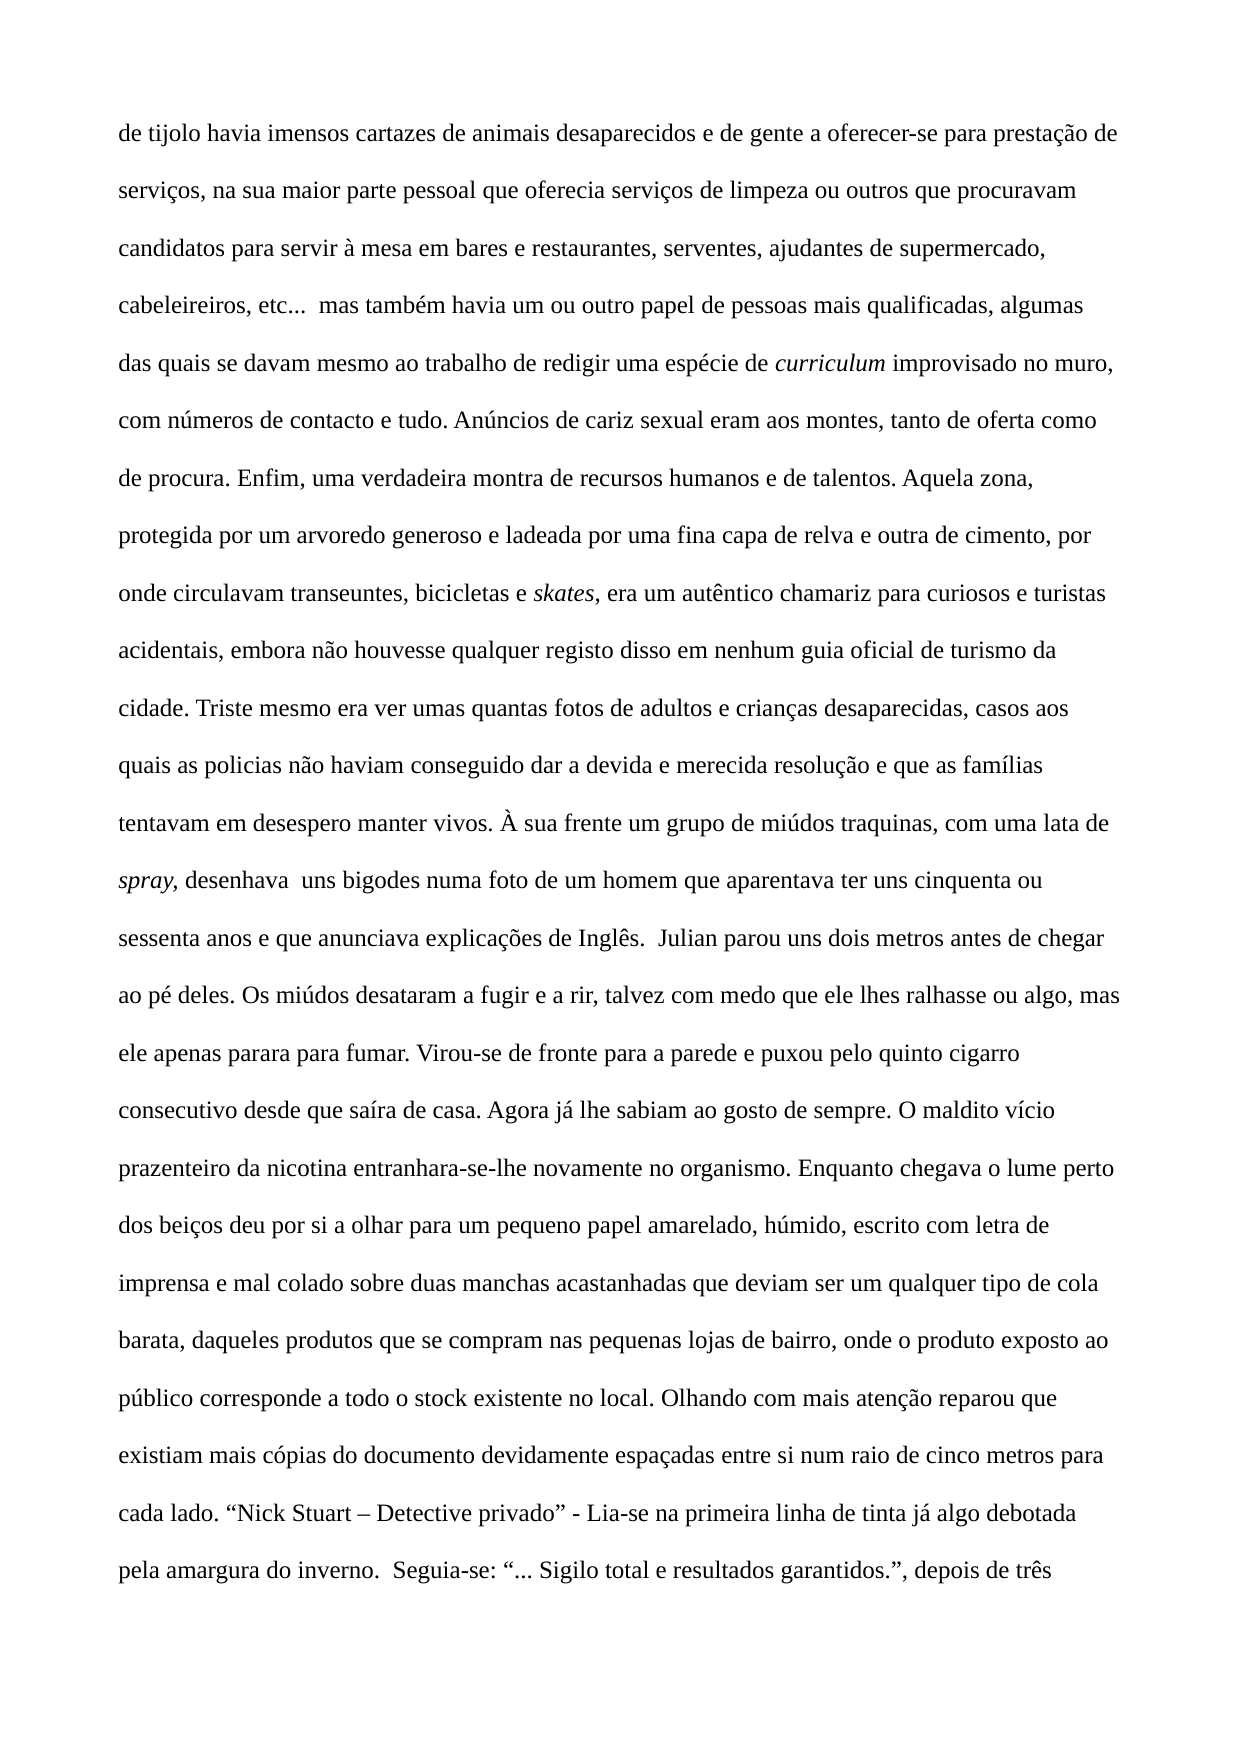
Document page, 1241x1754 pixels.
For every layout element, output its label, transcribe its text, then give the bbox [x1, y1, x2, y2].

text de tijolo havia imensos cartazes de animais desaparecidos e de gente a oferecer-se para prestação de serviços, na sua maior parte pessoal que oferecia serviços de limpeza ou outros que procuravam candidatos para servir à mesa em bares e restaurantes, serventes, ajudantes de supermercado, cabeleireiros, etc... mas também havia um ou outro papel de pessoas mais qualificadas, algumas das quais se davam mesmo ao trabalho de redigir uma espécie de curriculum improvisado no muro, com números de contacto e tudo. Anúncios de cariz sexual eram aos montes, tanto de oferta como de procura. Enfim, uma verdadeira montra de recursos humanos e de talentos. Aquela zona, protegida por um arvoredo generoso e ladeada por uma fina capa de relva e outra de cimento, por onde circulavam transeuntes, bicicletas e skates, era um autêntico chamariz para curiosos e turistas acidentais, embora não houvesse qualquer registo disso em nenhum guia oficial de turismo da cidade. Triste mesmo era ver umas quantas fotos de adultos e crianças desaparecidas, casos aos quais as policias não haviam conseguido dar a devida e merecida resolução e que as famílias tentavam em desespero manter vivos. À sua frente um grupo de miúdos traquinas, com uma lata de spray, desenhava uns bigodes numa foto de um homem que aparentava ter uns cinquenta ou sessenta anos e que anunciava explicações de Inglês. Julian parou uns dois metros antes de chegar ao pé deles. Os miúdos desataram a fugir e a rir, talvez com medo que ele lhes ralhasse ou algo, mas ele apenas parara para fumar. Virou-se de fronte para a parede e puxou pelo quinto cigarro consecutivo desde que saíra de casa. Agora já lhe sabiam ao gosto de sempre. O maldito vício prazenteiro da nicotina entranhara-se-lhe novamente no organismo. Enquanto chegava o lume perto dos beiços deu por si a olhar para um pequeno papel amarelado, húmido, escrito com letra de imprensa e mal colado sobre duas manchas acastanhadas que deviam ser um qualquer tipo de cola barata, daqueles produtos que se compram nas pequenas lojas de bairro, onde o produto exposto ao público corresponde a todo o stock existente no local. Olhando com mais atenção reparou que existiam mais cópias do documento devidamente espaçadas entre si num raio de cinco metros para cada lado. “Nick Stuart – Detective privado” - Lia-se na primeira linha de tinta já algo debotada pela amargura do inverno. Seguia-se: “... Sigilo total e resultados garantidos.”, depois de três [118, 118, 1122, 1584]
